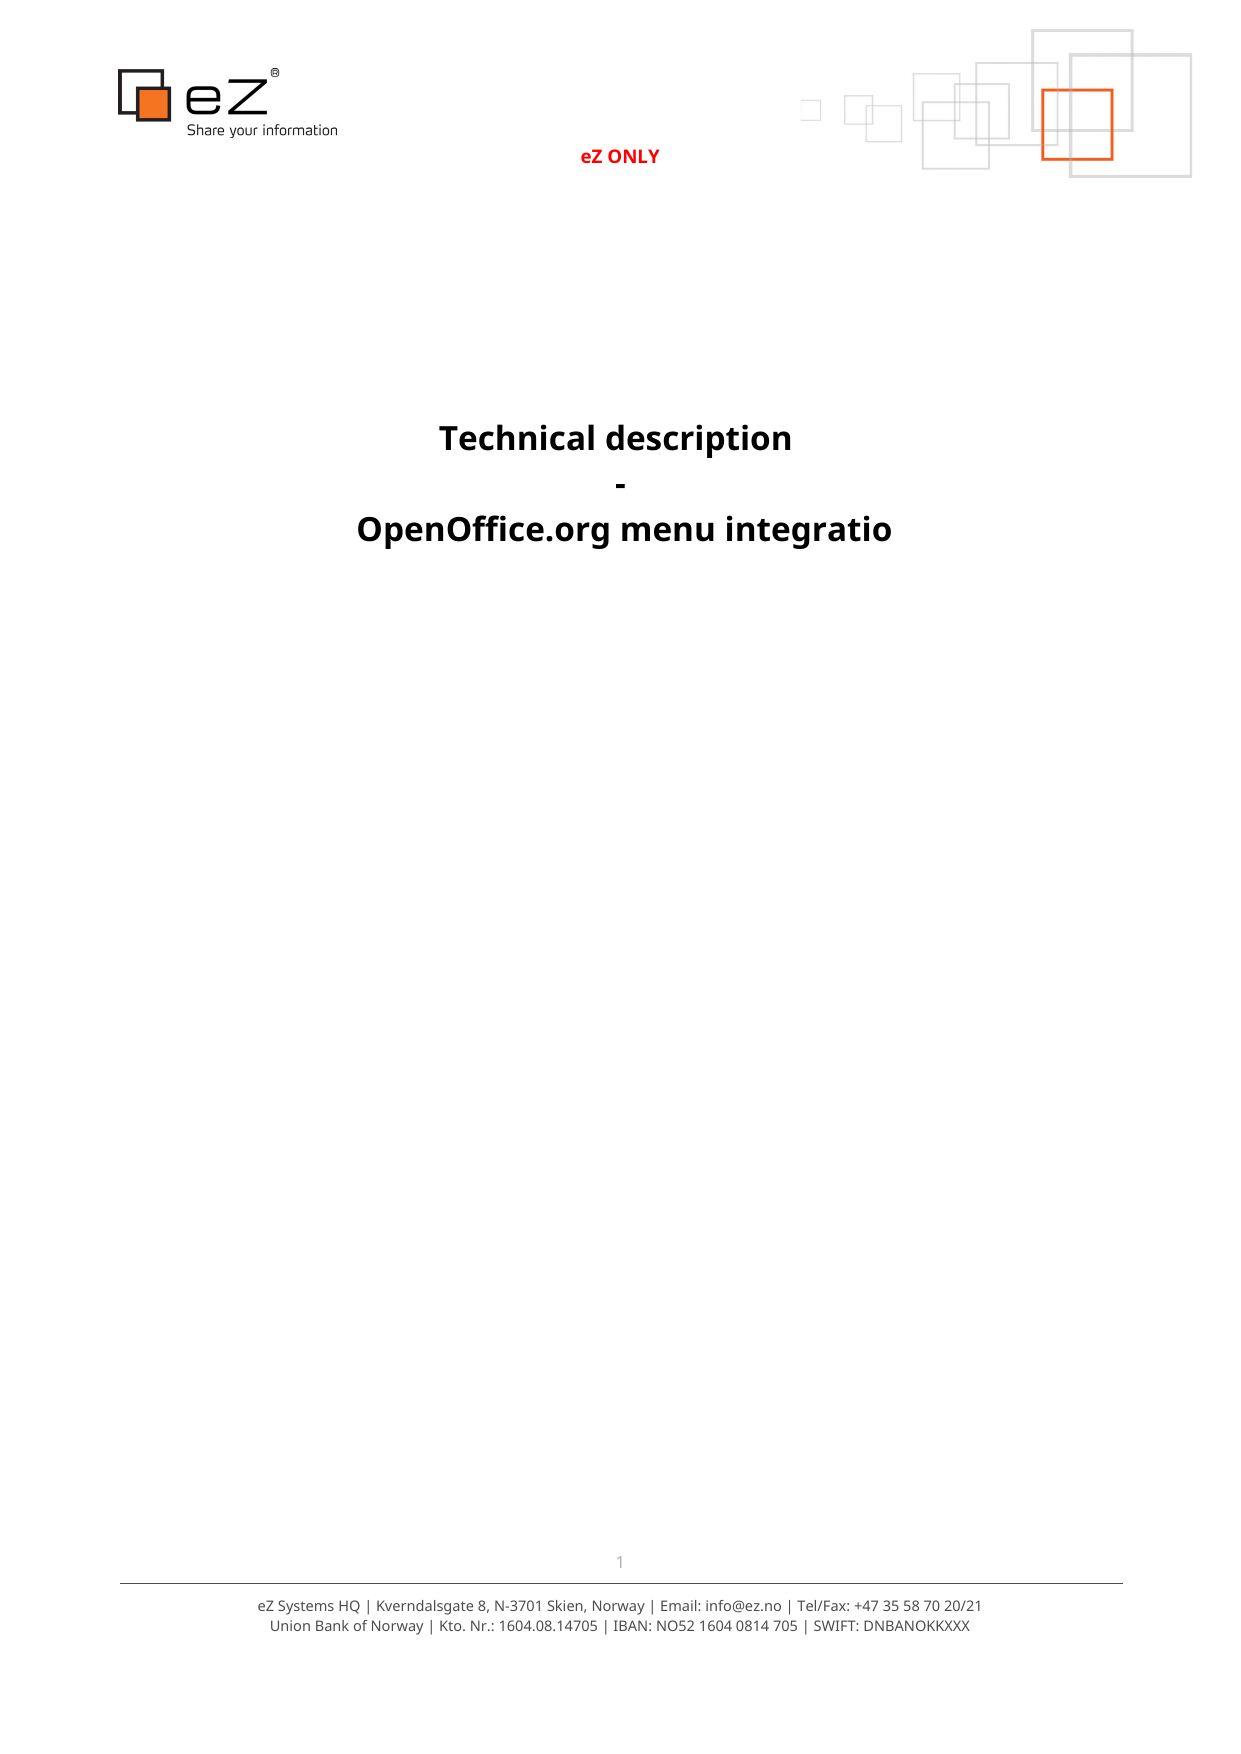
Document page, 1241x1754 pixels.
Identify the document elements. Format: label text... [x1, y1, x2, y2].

picture [118, 68, 442, 187]
picture [800, 29, 1193, 178]
text - [118, 460, 1122, 505]
text Technical description [118, 414, 1122, 460]
text OpenOffice.org menu integratio [118, 505, 1122, 551]
